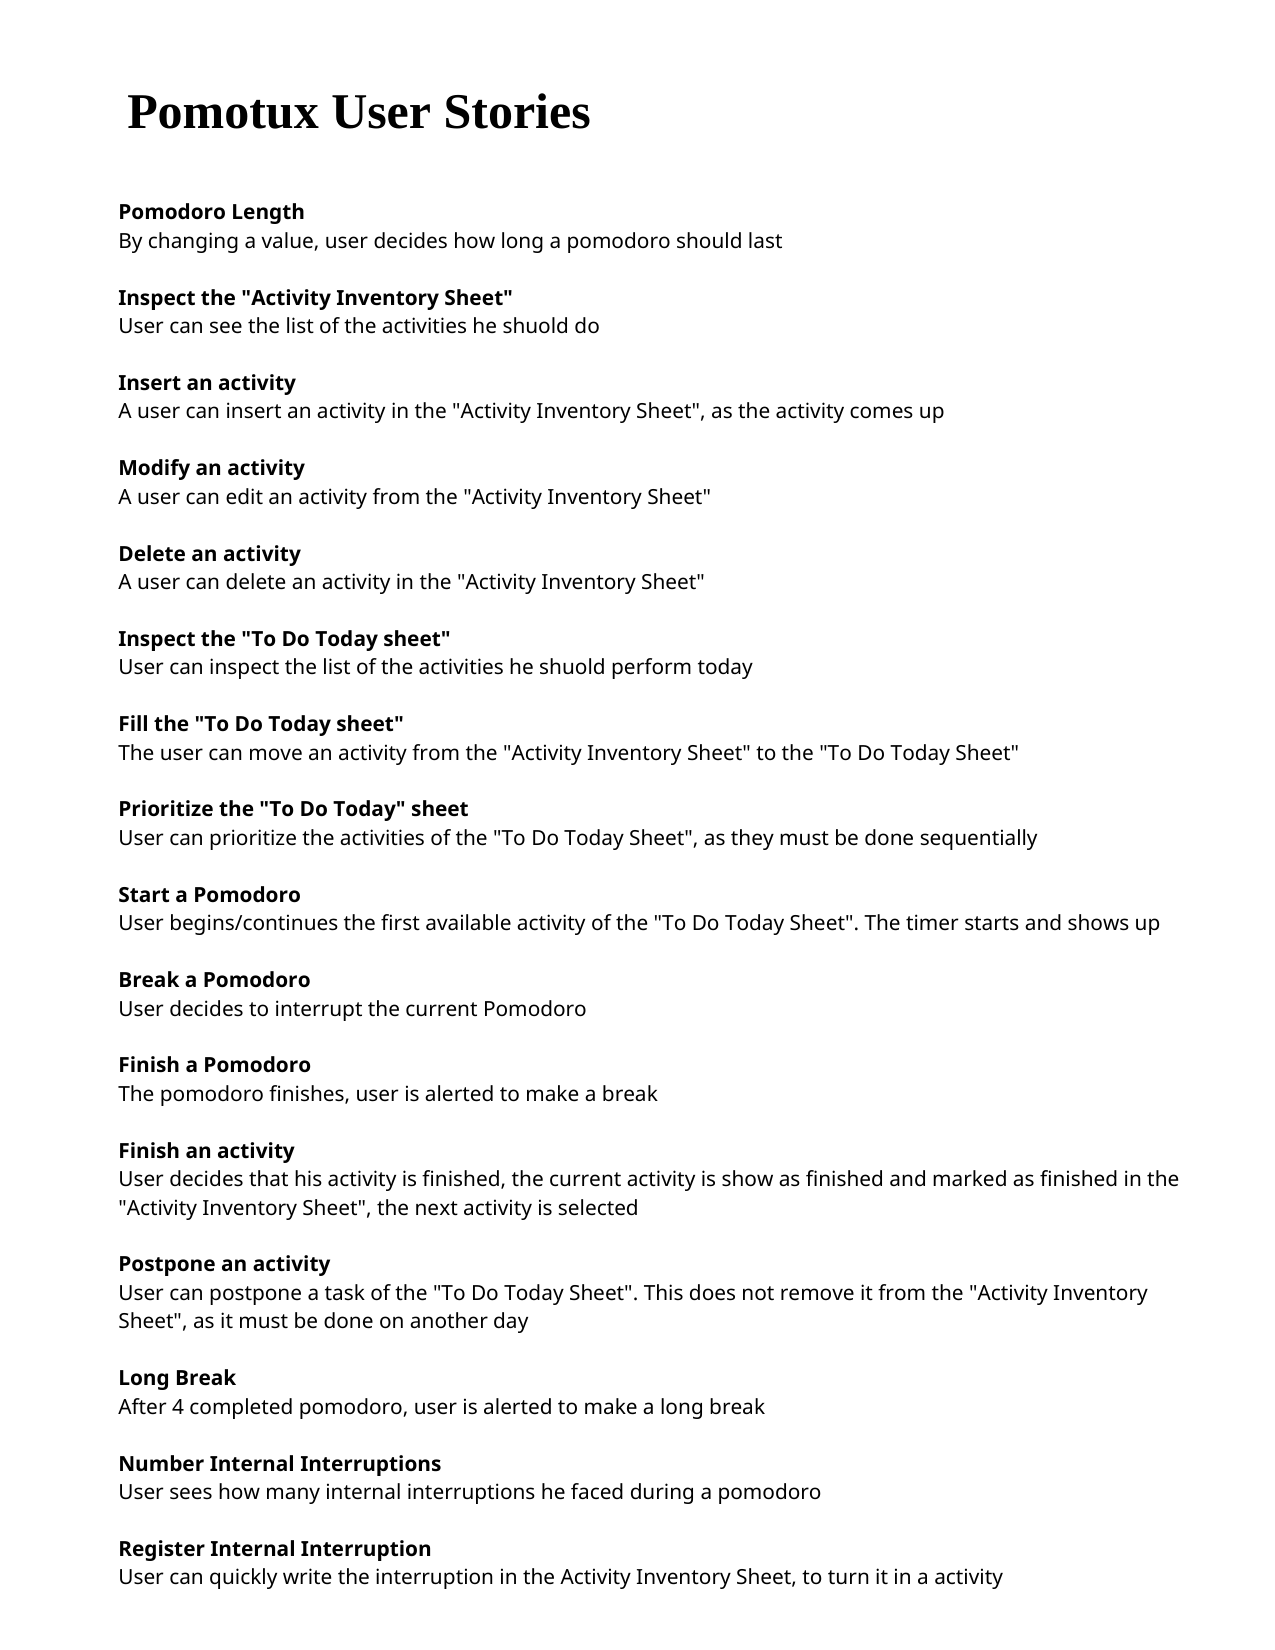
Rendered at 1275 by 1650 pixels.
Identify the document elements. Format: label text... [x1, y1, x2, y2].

subtitle Pomotux User Stories [127, 84, 1207, 139]
text Pomodoro Length By changing a value, user decides how long a pomodoro should last Inspect the "Activity Inventory Sheet" User can see the list of the activities he shuold do Insert an activity A user can insert an activity in the "Activity Inventory Sheet", as the activity comes up Modify an activity A user can edit an activity from the "Activity Inventory Sheet" Delete an activity A user can delete an activity in the "Activity Inventory Sheet" Inspect the "To Do Today sheet" User can inspect the list of the activities he shuold perform today Fill the "To Do Today sheet" The user can move an activity from the "Activity Inventory Sheet" to the "To Do Today Sheet" Prioritize the "To Do Today" sheet User can prioritize the activities of the "To Do Today Sheet", as they must be done sequentially Start a Pomodoro User begins/continues the first available activity of the "To Do Today Sheet". The timer starts and shows up Break a Pomodoro User decides to interrupt the current Pomodoro Finish a Pomodoro The pomodoro finishes, user is alerted to make a break Finish an activity User decides that his activity is finished, the current activity is show as finished and marked as finished in the "Activity Inventory Sheet", the next activity is selected Postpone an activity User can postpone a task of the "To Do Today Sheet". This does not remove it from the "Activity Inventory Sheet", as it must be done on another day Long Break After 4 completed pomodoro, user is alerted to make a long break Number Internal Interruptions User sees how many internal interruptions he faced during a pomodoro Register Internal Interruption User can quickly write the interruption in the Activity Inventory Sheet, to turn it in a activity [118, 197, 1216, 1591]
